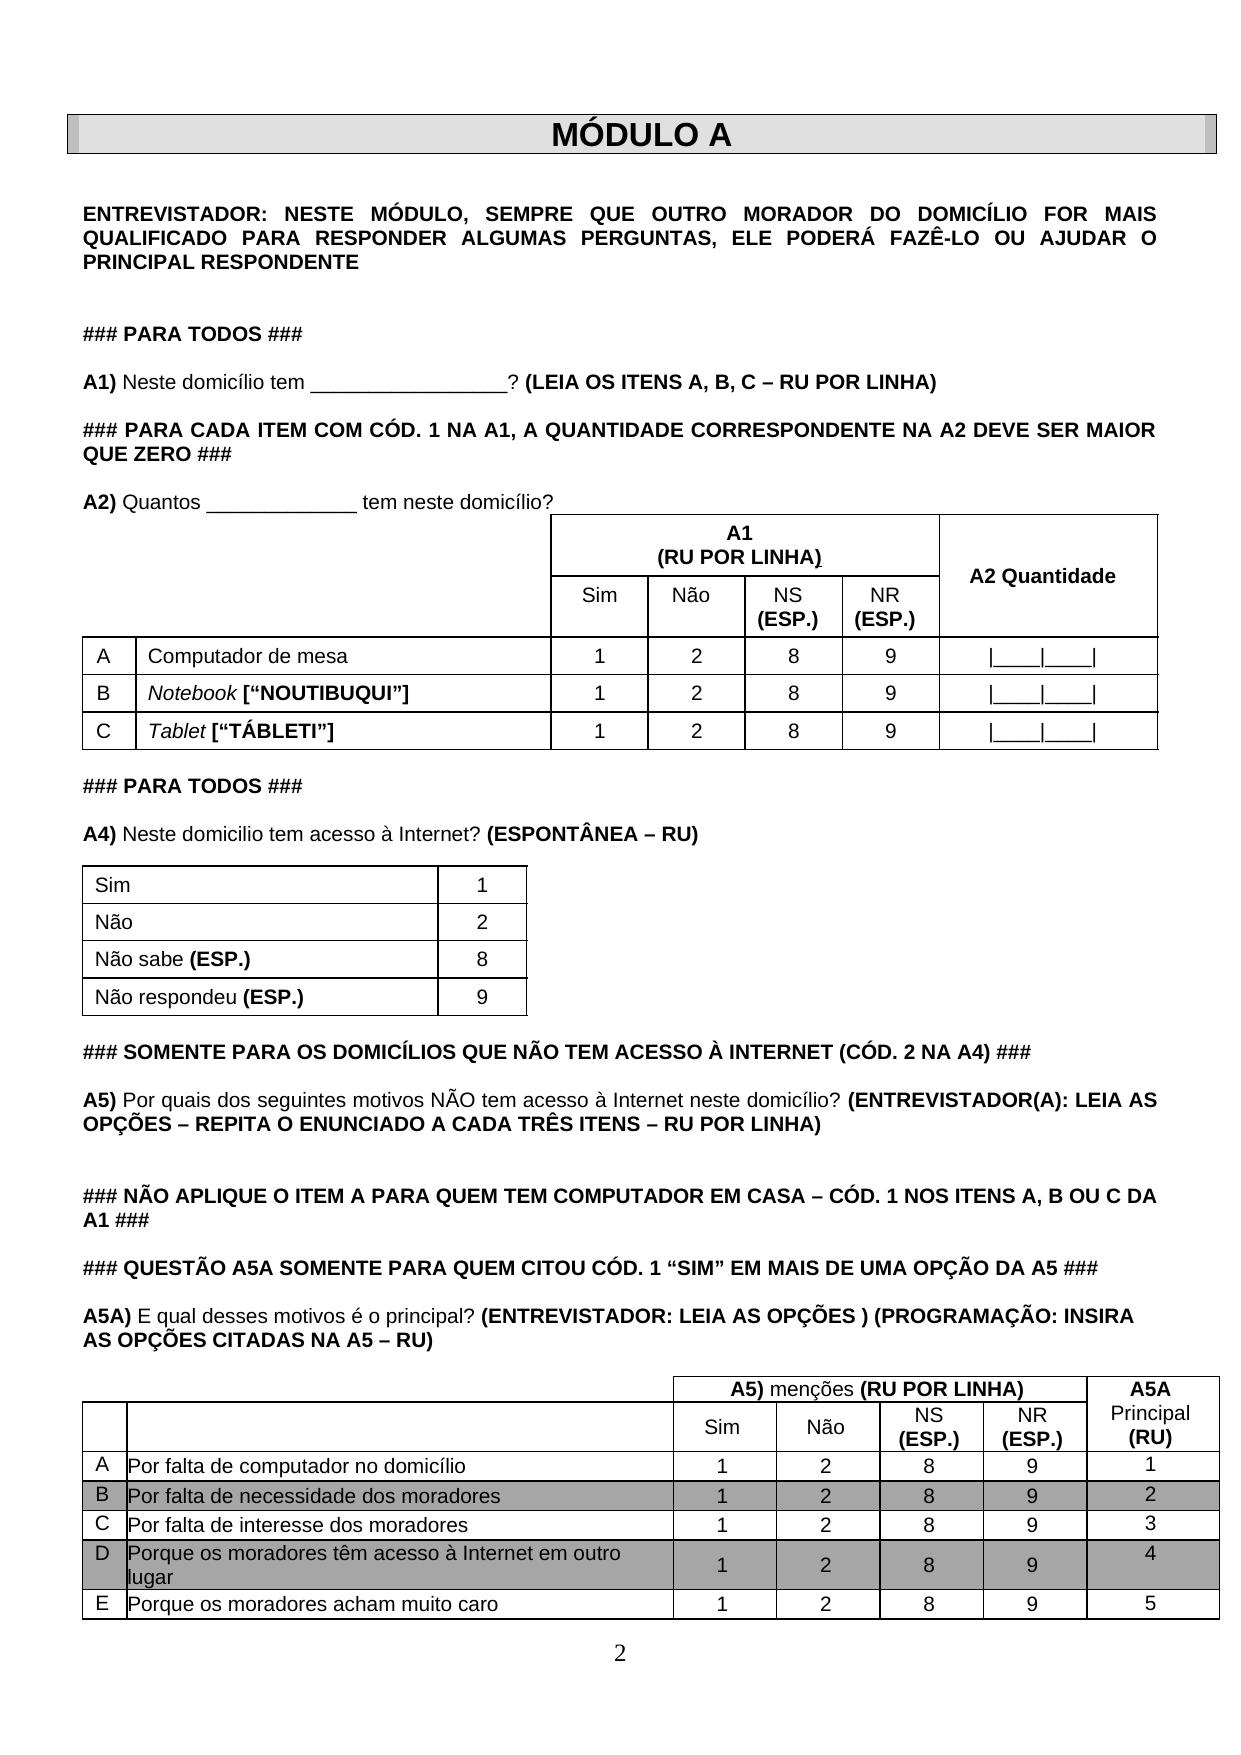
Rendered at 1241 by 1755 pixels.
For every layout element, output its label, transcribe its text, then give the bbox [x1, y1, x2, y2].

table_cell 8 [881, 1452, 983, 1480]
table_cell 9 [843, 713, 939, 748]
table_cell 2 [777, 1452, 879, 1480]
table_cell [83, 575, 136, 636]
table_cell C [83, 713, 135, 748]
table_cell 8 [881, 1541, 983, 1589]
text A2) Quantos _____________ tem neste domicílio? [83, 489, 1158, 513]
table_cell |____|____| [940, 675, 1157, 711]
table_header [83, 514, 136, 575]
table_cell Por falta de interesse dos moradores [128, 1511, 673, 1539]
table_cell 2 [777, 1511, 879, 1539]
table_cell [83, 1403, 126, 1451]
table_cell B [83, 675, 135, 711]
text A5A) E qual desses motivos é o principal? (ENTREVISTADOR: LEIA AS OPÇÕES ) (PROGRAMAÇÃO: INSIRA AS OPÇÕES CITADAS NA A5 – RU) [83, 1304, 1158, 1352]
table_header A5) menções (RU POR LINHA) [674, 1377, 1086, 1401]
table_cell |____|____| [940, 713, 1157, 748]
text ### PARA CADA ITEM COM CÓD. 1 NA A1, A QUANTIDADE CORRESPONDENTE NA A2 DEVE SER MAIOR QUE ZERO ### [83, 418, 1158, 466]
table_cell 9 [843, 638, 939, 674]
table_cell A [83, 638, 135, 674]
table_cell E [83, 1590, 126, 1618]
table_cell 2 [1088, 1482, 1219, 1510]
table_cell Por falta de computador no domicílio [128, 1452, 673, 1480]
table_cell B [83, 1482, 126, 1510]
text ### QUESTÃO A5A SOMENTE PARA QUEM CITOU CÓD. 1 “SIM” EM MAIS DE UMA OPÇÃO DA A5 ### [83, 1256, 1158, 1280]
table_cell 2 [649, 713, 744, 748]
table_cell Tablet [“TÁBLETI”] [137, 713, 550, 748]
table_cell D [83, 1541, 126, 1589]
table_cell 8 [746, 713, 842, 748]
table_header MÓDULO A [68, 115, 79, 153]
table_cell 1 [552, 638, 647, 674]
text ### PARA TODOS ### [83, 322, 1158, 346]
table_cell Não [777, 1403, 879, 1451]
table_cell C [83, 1511, 126, 1539]
table_cell Porque os moradores acham muito caro [128, 1590, 673, 1618]
table_cell Notebook [“NOUTIBUQUI”] [137, 675, 550, 711]
text A4) Neste domicilio tem acesso à Internet? (ESPONTÂNEA – RU) [83, 822, 1158, 846]
table_cell 1 [674, 1541, 776, 1589]
table_cell Não respondeu (ESP.) [83, 979, 437, 1014]
table_cell Sim [674, 1403, 776, 1451]
table_cell NR (ESP.) [984, 1403, 1086, 1451]
text ENTREVISTADOR: NESTE MÓDULO, SEMPRE QUE OUTRO MORADOR DO DOMICÍLIO FOR MAIS QUALIFICADO PARA RESPONDER ALGUMAS PERGUNTAS, ELE PODERÁ FAZÊ-LO OU AJUDAR O PRINCIPAL RESPONDENTE [83, 202, 1158, 274]
table_cell 9 [984, 1452, 1086, 1480]
table_cell 5 [1088, 1590, 1219, 1618]
text ### PARA TODOS ### [83, 774, 1158, 798]
table_cell 9 [984, 1511, 1086, 1539]
table_cell Não sabe (ESP.) [83, 941, 437, 977]
table_cell 1 [674, 1452, 776, 1480]
table_cell 2 [649, 675, 744, 711]
table_header A2 Quantidade [940, 515, 1157, 636]
table_cell 9 [984, 1541, 1086, 1589]
table_cell Porque os moradores têm acesso à Internet em outro lugar [128, 1541, 673, 1589]
text A1) Neste domicílio tem _________________? (LEIA OS ITENS A, B, C – RU POR LINHA) [83, 370, 1158, 394]
table_cell 2 [777, 1590, 879, 1618]
table_cell NS (ESP.) [881, 1403, 983, 1451]
table_cell Por falta de necessidade dos moradores [128, 1482, 673, 1510]
table_cell 2 [777, 1482, 879, 1510]
table_cell [136, 575, 550, 636]
table_cell Não [649, 577, 744, 636]
table_cell 9 [984, 1590, 1086, 1618]
table_cell 8 [746, 675, 842, 711]
table_header Sim [83, 867, 437, 902]
table_cell 8 [881, 1511, 983, 1539]
table_cell 3 [1088, 1511, 1219, 1539]
table_cell 2 [649, 638, 744, 674]
table_cell 9 [984, 1482, 1086, 1510]
table_cell 1 [674, 1482, 776, 1510]
table_header [83, 1376, 673, 1401]
table_cell 1 [1088, 1452, 1219, 1480]
table_cell 1 [552, 675, 647, 711]
table_header [136, 514, 550, 575]
table_cell 8 [881, 1482, 983, 1510]
table_cell 2 [777, 1541, 879, 1589]
table_cell Sim [552, 577, 647, 636]
table_cell NS (ESP.) [746, 577, 842, 636]
table_cell 9 [843, 675, 939, 711]
text ### NÃO APLIQUE O ITEM A PARA QUEM TEM COMPUTADOR EM CASA – CÓD. 1 NOS ITENS A, B OU C DA A1 ### [83, 1184, 1158, 1232]
table_cell 8 [881, 1590, 983, 1618]
text ### SOMENTE PARA OS DOMICÍLIOS QUE NÃO TEM ACESSO À INTERNET (CÓD. 2 NA A4) ### [83, 1040, 1158, 1064]
table_cell Não [83, 904, 437, 940]
table_cell 1 [674, 1511, 776, 1539]
table_cell 2 [439, 904, 526, 940]
table_cell A [83, 1452, 126, 1480]
table_cell 8 [439, 941, 526, 977]
table_cell Computador de mesa [137, 638, 550, 674]
table_cell |____|____| [940, 638, 1157, 674]
table_header MÓDULO A [1205, 115, 1216, 153]
table_cell NR (ESP.) [843, 577, 939, 636]
table_cell 8 [746, 638, 842, 674]
text A5) Por quais dos seguintes motivos NÃO tem acesso à Internet neste domicílio? (ENTREVISTADOR(A): LEIA AS OPÇÕES – REPITA O ENUNCIADO A CADA TRÊS ITENS – RU POR LINHA) [83, 1088, 1158, 1136]
table_cell 1 [552, 713, 647, 748]
table_header A1 (RU POR LINHA) [552, 515, 939, 575]
table_cell 1 [674, 1590, 776, 1618]
table_header 1 [439, 867, 526, 902]
table_cell 4 [1088, 1541, 1219, 1589]
table_cell 9 [439, 979, 526, 1014]
table_cell [128, 1403, 673, 1451]
table_header A5A Principal (RU) [1088, 1377, 1219, 1451]
